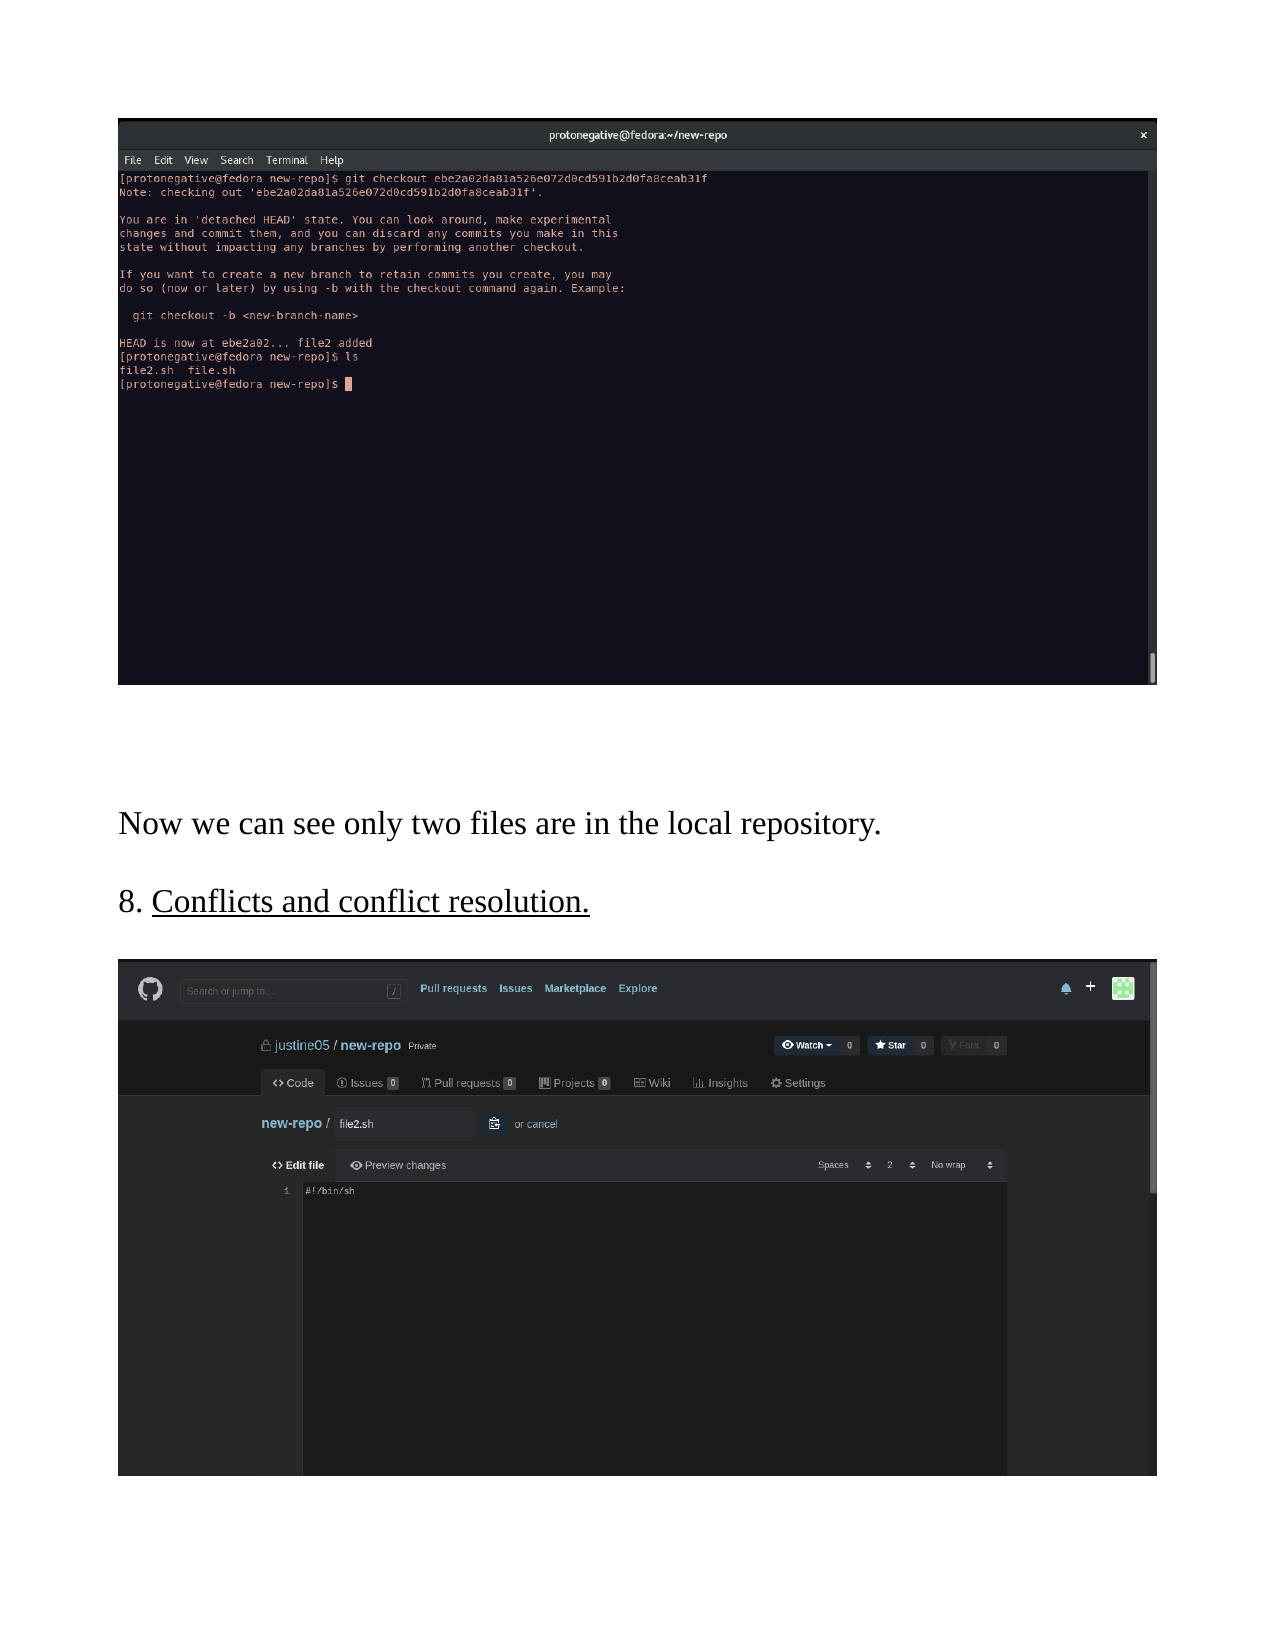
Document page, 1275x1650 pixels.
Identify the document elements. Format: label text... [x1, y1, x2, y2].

picture [118, 118, 1157, 685]
picture [118, 959, 1157, 1476]
text Now we can see only two files are in the local repository. [118, 804, 1157, 842]
text 8. Conflicts and conflict resolution. [118, 882, 1157, 920]
